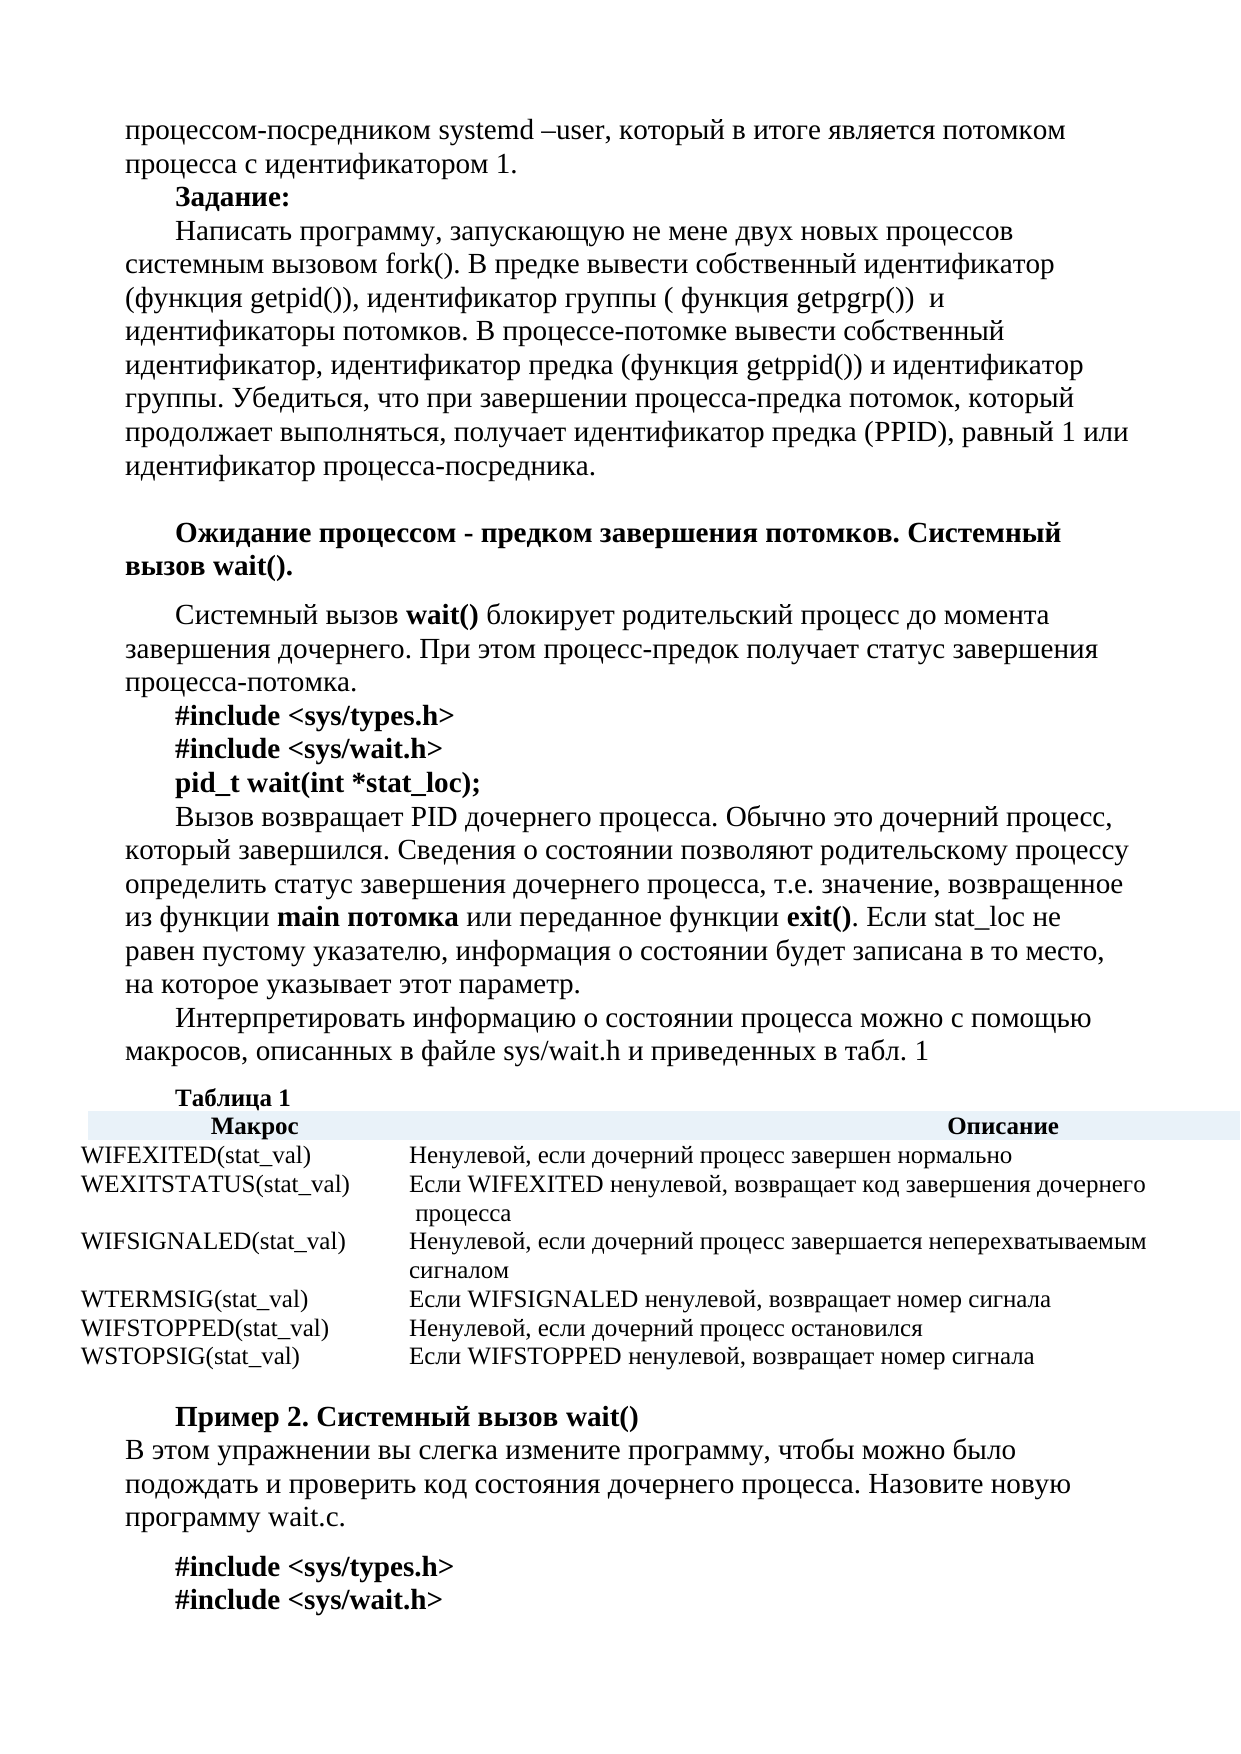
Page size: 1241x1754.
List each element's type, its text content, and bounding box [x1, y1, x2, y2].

table_header [75, 1111, 87, 1140]
table_cell Ненулевой, если дочерний процесс завершен нормально [359, 1140, 1240, 1169]
text Cистемный вызов wait() блокирует родительский процесс до момента завершения дочернего. При этом процесс-предок получает статус завершения процесса-потомка. [125, 597, 1137, 698]
table_cell Если WIFSIGNALED ненулевой, возвращает номер сигнала [359, 1284, 1240, 1313]
text Таблица 1 [125, 1083, 1137, 1111]
table_cell WTERMSIG(stat_val) [75, 1284, 359, 1313]
table_cell Если WIFEXITED ненулевой, возвращает код завершения дочернего процесса [359, 1169, 1240, 1226]
text Вызов возвращает PID дочернего процесса. Обычно это дочерний процесс, который завершился. Сведения о состоянии позволяют родительскому процессу определить статус завершения дочернего процесса, т.е. значение, возвращенное из функции main потомка или переданное функции exit(). Если stat_loc не равен пустому указателю, информация о состоянии будет записана в то место, на которое указывает этот параметр. [125, 799, 1137, 1000]
text Задание: [125, 179, 1137, 213]
text процессом-посредником systemd –user, который в итоге является потомком процесса с идентификатором 1. [125, 112, 1137, 179]
table_cell Ненулевой, если дочерний процесс остановился [359, 1313, 1240, 1341]
text Написать программу, запускающую не мене двух новых процессов системным вызовом fork(). В предке вывести собственный идентификатор (функция getpid()), идентификатор группы ( функция getpgrp()) и идентификаторы потомков. В процессе-потомке вывести собственный идентификатор, идентификатор предка (функция getppid()) и идентификатор группы. Убедиться, что при завершении процесса-предка потомок, который продолжает выполняться, получает идентификатор предка (PPID), равный 1 или идентификатор процесса-посредника. [125, 213, 1137, 481]
table_cell Если WIFSTOPPED ненулевой, возвращает номер сигнала [359, 1341, 1240, 1370]
table_cell WEXITSTATUS(stat_val) [75, 1169, 359, 1226]
text pid_t wait(int *stat_loc); [125, 765, 1137, 799]
text Интерпретировать информацию о состоянии процесса можно с помощью макросов, описанных в файле sys/wait.h и приведенных в табл. 1 [125, 1000, 1137, 1067]
table_cell Ненулевой, если дочерний процесс завершается неперехватываемым сигналом [359, 1226, 1240, 1284]
text В этом упражнении вы слегка измените программу, чтобы можно было подождать и проверить код состояния дочернего процесса. Назовите новую программу wait.c. [125, 1432, 1137, 1533]
text Ожидание процессом - предком завершения потомков. Системный вызов wait(). [125, 515, 1137, 582]
text #include <sys/types.h> [125, 1549, 1137, 1582]
text #include <sys/wait.h> [125, 732, 1137, 765]
text #include <sys/types.h> [125, 698, 1137, 732]
table_header Макрос [88, 1111, 371, 1140]
table_cell WIFEXITED(stat_val) [75, 1140, 359, 1169]
table_cell WIFSIGNALED(stat_val) [75, 1226, 359, 1284]
text #include <sys/wait.h> [125, 1582, 1137, 1616]
text Пример 2. Системный вызов wait() [125, 1399, 1137, 1432]
table_header Описание [371, 1111, 1240, 1140]
table_cell WSTOPSIG(stat_val) [75, 1341, 359, 1370]
table_cell WIFSTOPPED(stat_val) [75, 1313, 359, 1341]
